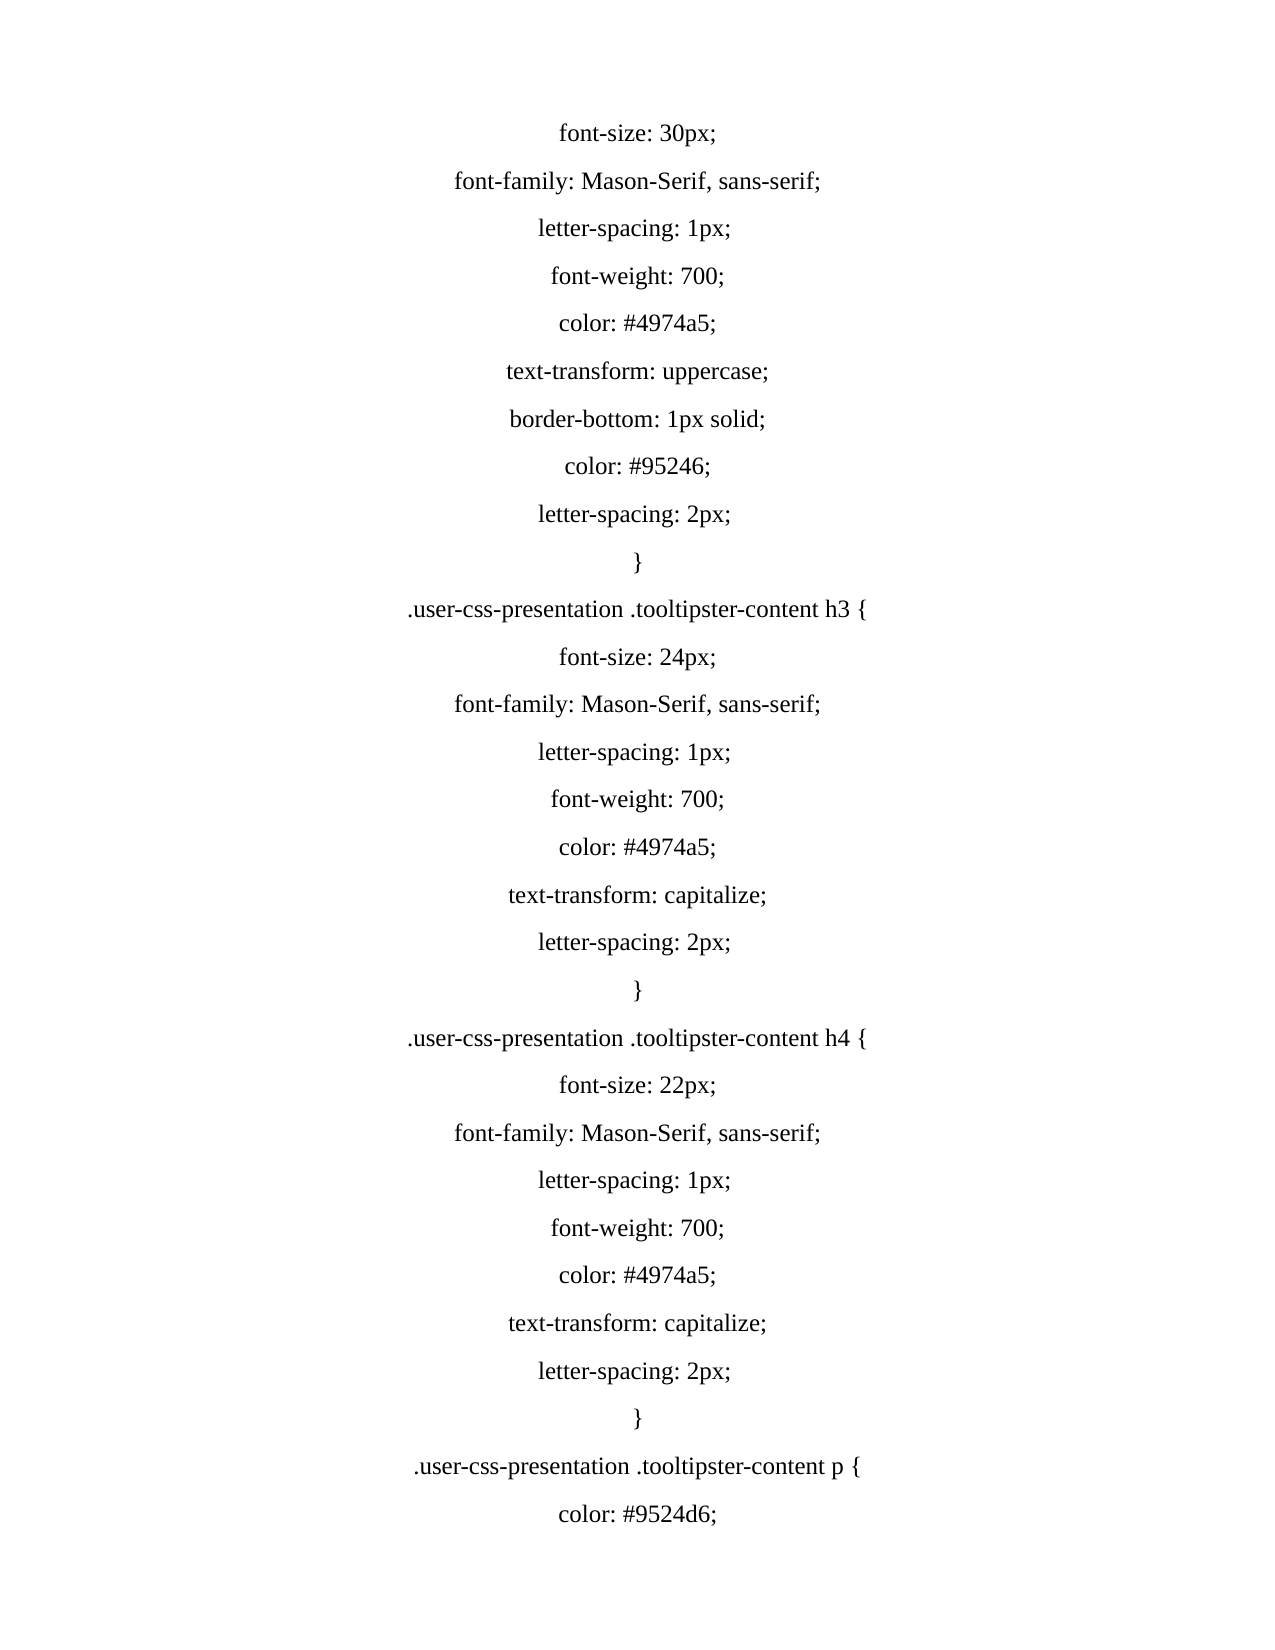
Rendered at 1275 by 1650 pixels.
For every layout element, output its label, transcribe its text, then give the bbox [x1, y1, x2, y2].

text } [118, 547, 1157, 575]
text .user-css-presentation .tooltipster-content h3 { [118, 594, 1157, 623]
text font-size: 30px; [118, 118, 1157, 147]
text font-weight: 700; [118, 261, 1157, 290]
text text-transform: uppercase; [118, 356, 1157, 385]
text letter-spacing: 2px; [118, 927, 1157, 956]
text .user-css-presentation .tooltipster-content p { [118, 1451, 1157, 1480]
text font-family: Mason-Serif, sans-serif; [118, 166, 1157, 194]
text font-family: Mason-Serif, sans-serif; [118, 1118, 1157, 1147]
text border-bottom: 1px solid; [118, 404, 1157, 432]
text font-size: 22px; [118, 1070, 1157, 1099]
text font-weight: 700; [118, 1213, 1157, 1242]
text color: #95246; [118, 451, 1157, 480]
text } [118, 975, 1157, 1004]
text text-transform: capitalize; [118, 880, 1157, 908]
text } [118, 1403, 1157, 1432]
text color: #9524d6; [118, 1499, 1157, 1527]
text font-family: Mason-Serif, sans-serif; [118, 689, 1157, 718]
text color: #4974a5; [118, 1261, 1157, 1289]
text letter-spacing: 1px; [118, 213, 1157, 242]
text .user-css-presentation .tooltipster-content h4 { [118, 1023, 1157, 1051]
text text-transform: capitalize; [118, 1308, 1157, 1337]
text font-size: 24px; [118, 642, 1157, 671]
text letter-spacing: 1px; [118, 737, 1157, 766]
text color: #4974a5; [118, 308, 1157, 337]
text color: #4974a5; [118, 832, 1157, 861]
text letter-spacing: 1px; [118, 1165, 1157, 1194]
text letter-spacing: 2px; [118, 1356, 1157, 1384]
text letter-spacing: 2px; [118, 499, 1157, 528]
text font-weight: 700; [118, 784, 1157, 813]
